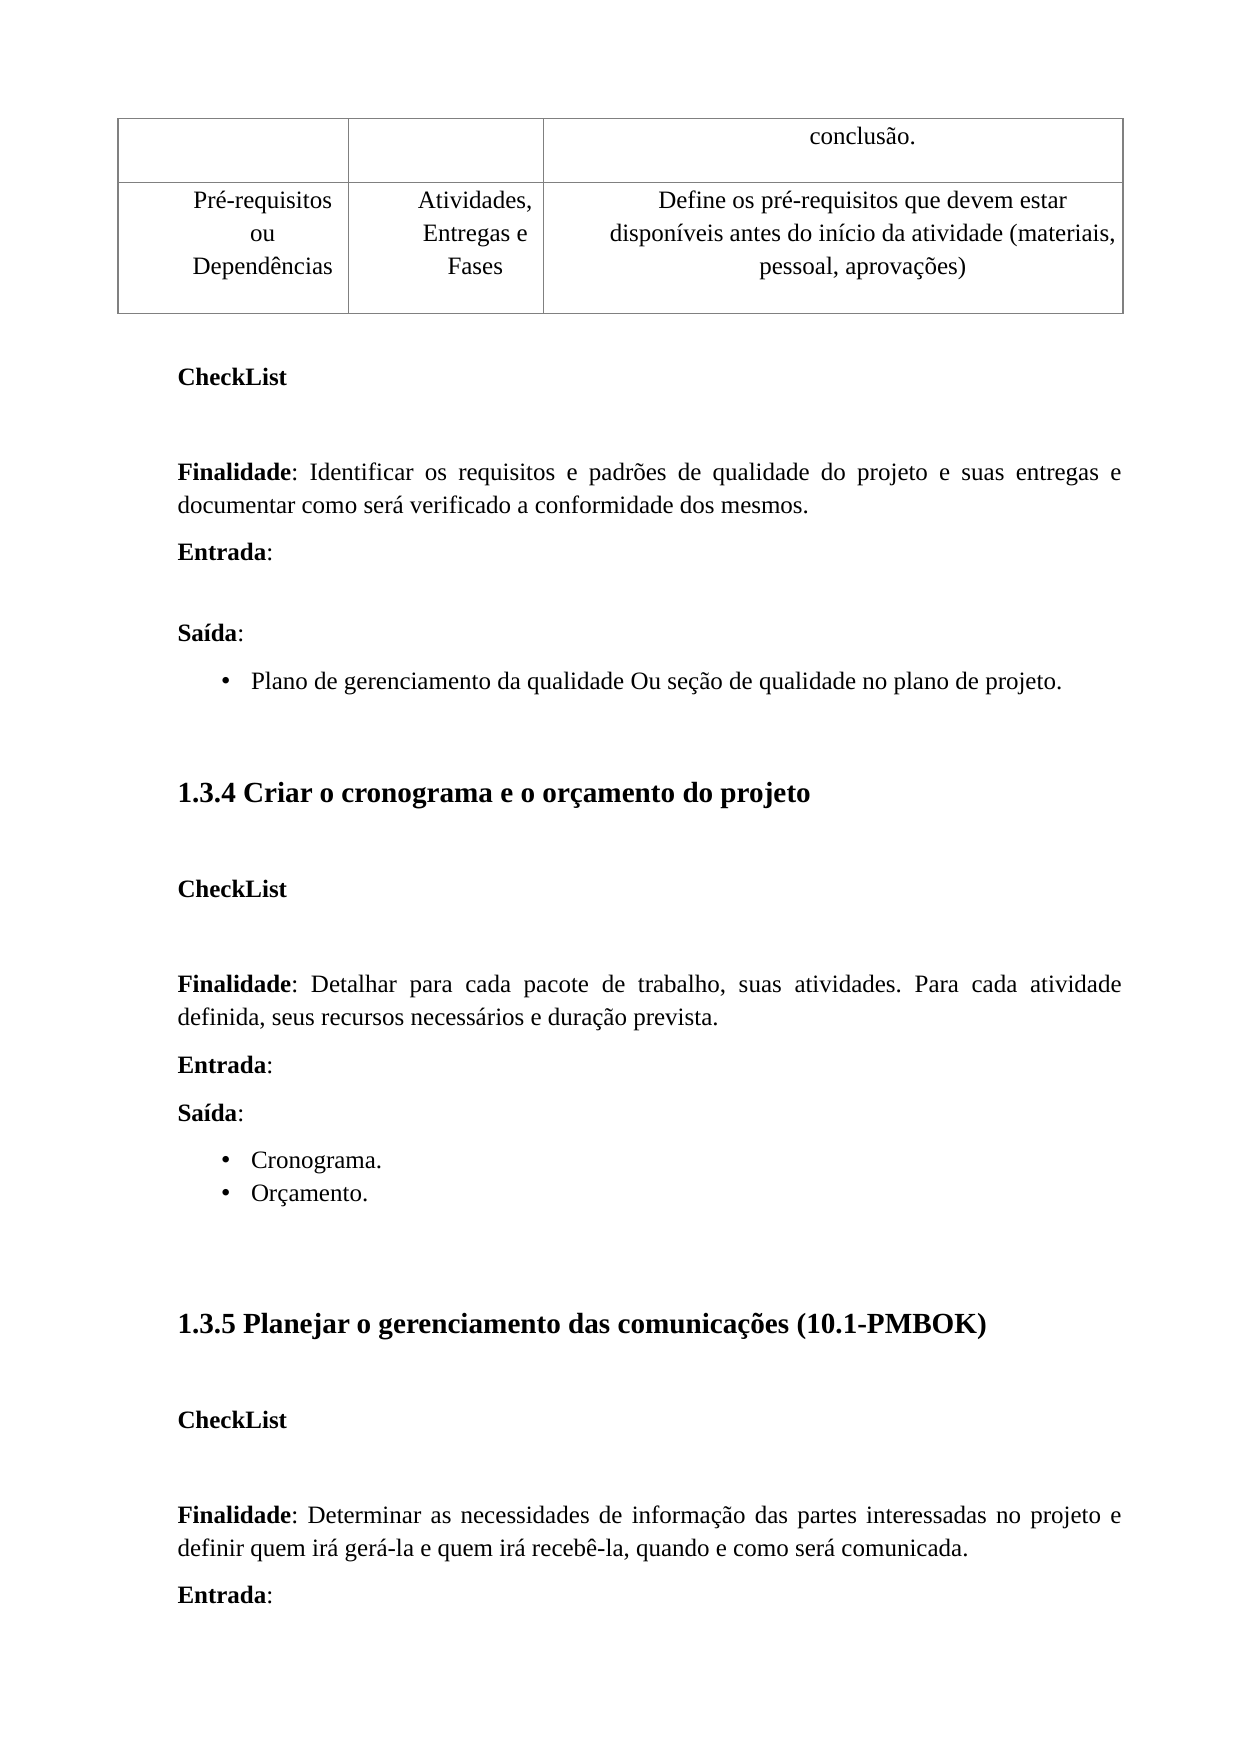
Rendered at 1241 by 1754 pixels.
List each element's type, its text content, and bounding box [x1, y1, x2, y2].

text Entrada: [177, 1581, 1122, 1609]
list Cronograma. [221, 1145, 1122, 1174]
list Plano de gerenciamento da qualidade Ou seção de qualidade no plano de projeto. [221, 666, 1122, 694]
table_cell Define os pré-requisitos que devem estar disponíveis antes do início da atividade (materiais, pessoal, aprovações) [544, 183, 1122, 312]
text CheckList [177, 362, 1122, 390]
text Finalidade: Detalhar para cada pacote de trabalho, suas atividades. Para cada atividade definida, seus recursos necessários e duração prevista. [177, 969, 1122, 1031]
subtitle 1.3.5 Planejar o gerenciamento das comunicações (10.1-PMBOK) [177, 1306, 1122, 1339]
text Saída: [177, 618, 1122, 647]
table_cell [349, 119, 543, 182]
text Finalidade: Identificar os requisitos e padrões de qualidade do projeto e suas entregas e documentar como será verificado a conformidade dos mesmos. [177, 457, 1122, 519]
text CheckList [177, 874, 1122, 903]
list Orçamento. [221, 1178, 1122, 1207]
subtitle 1.3.4 Criar o cronograma e o orçamento do projeto [177, 776, 1122, 809]
text Finalidade: Determinar as necessidades de informação das partes interessadas no projeto e definir quem irá gerá-la e quem irá recebê-la, quando e como será comunicada. [177, 1500, 1122, 1562]
table_cell conclusão. [544, 119, 1122, 182]
text CheckList [177, 1405, 1122, 1433]
text Entrada: [177, 1050, 1122, 1079]
table_cell Pré-requisitos ou Dependências [119, 183, 348, 312]
text Entrada: [177, 537, 1122, 566]
text Saída: [177, 1098, 1122, 1126]
table_cell Atividades, Entregas e Fases [349, 183, 543, 312]
table_cell [119, 119, 348, 182]
